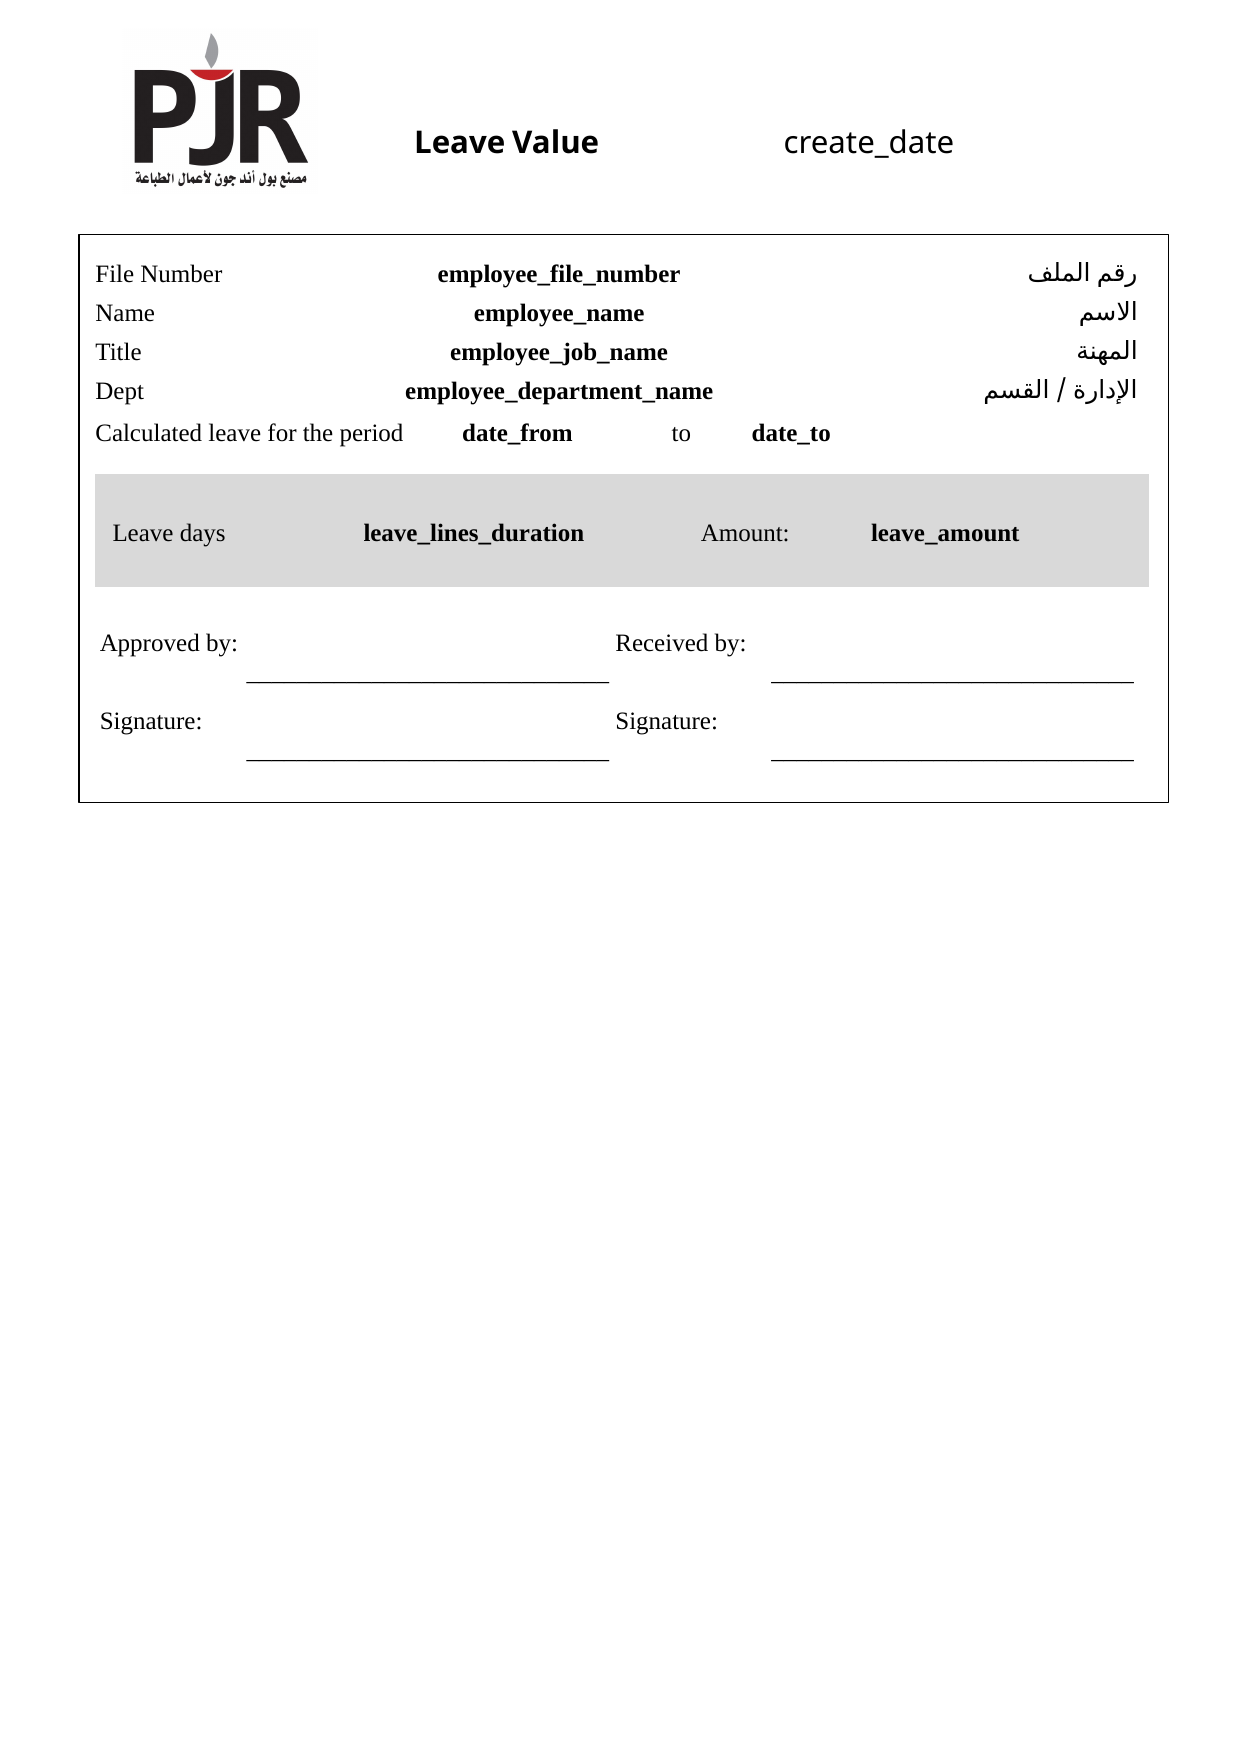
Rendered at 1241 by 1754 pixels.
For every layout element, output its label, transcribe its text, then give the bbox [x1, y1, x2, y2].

table_cell المهنة [892, 338, 1146, 376]
table_cell _____________________________ [240, 657, 615, 696]
table_cell [756, 696, 1149, 735]
table_header رقم الملف [892, 260, 1146, 298]
table_cell Dept [95, 376, 226, 418]
table_cell الاسم [892, 299, 1146, 337]
table_header [756, 618, 1149, 657]
table_cell [615, 735, 756, 774]
table_cell employee_department_name [226, 376, 892, 418]
table_header employee_file_number [226, 260, 892, 298]
table_header Leave days [112, 504, 328, 561]
table_cell date_from [423, 419, 611, 461]
table_cell _____________________________ [756, 657, 1149, 696]
table_cell Title [95, 338, 226, 376]
table_cell [100, 735, 240, 774]
table_cell Name [95, 299, 226, 337]
table_cell date_to [751, 419, 1146, 461]
picture [122, 28, 318, 194]
table_header leave_lines_duration [328, 504, 619, 561]
table_header File Number [95, 260, 226, 298]
table_cell [100, 657, 240, 696]
table_cell _____________________________ [756, 735, 1149, 774]
table_cell Signature: [100, 696, 240, 735]
table_header Amount: [619, 504, 871, 561]
table_header Approved by: [100, 618, 240, 657]
table_cell _____________________________ [240, 735, 615, 774]
table_cell الإدارة / القسم [892, 376, 1146, 418]
table_cell employee_job_name [226, 338, 892, 376]
table_header leave_amount [871, 504, 1143, 561]
table_cell to [611, 419, 751, 461]
text Leave Value create_date [318, 120, 1122, 173]
table_cell [615, 657, 756, 696]
table_header Received by: [615, 618, 756, 657]
table_header [240, 618, 615, 657]
table_cell [240, 696, 615, 735]
table_cell Calculated leave for the period [95, 419, 423, 461]
table_cell Signature: [615, 696, 756, 735]
table_cell employee_name [226, 299, 892, 337]
